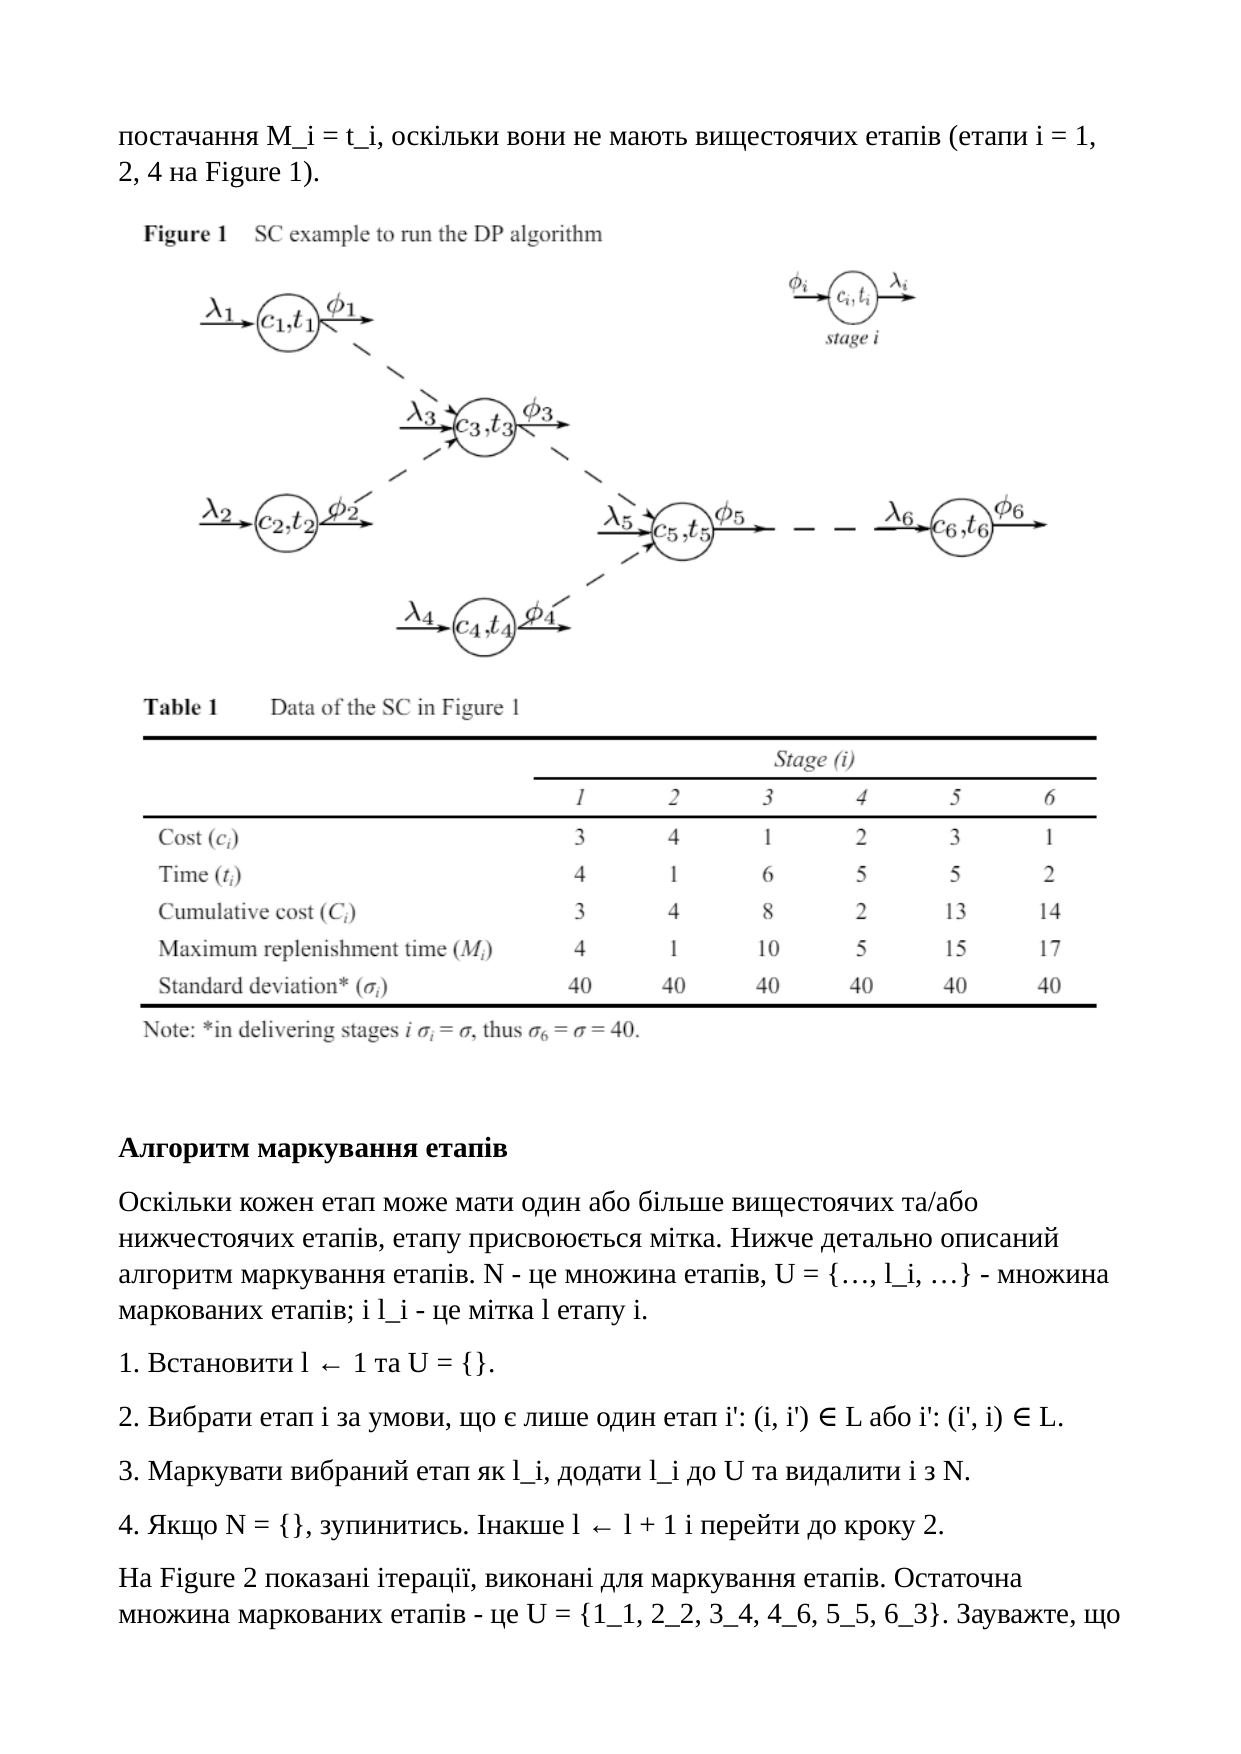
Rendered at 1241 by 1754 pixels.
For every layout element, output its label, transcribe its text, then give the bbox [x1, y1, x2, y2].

text 4. Якщо N = {}, зупинитись. Інакше l ← l + 1 і перейти до кроку 2. [118, 1507, 1122, 1540]
text 2. Вибрати етап i за умови, що є лише один етап i': (i, i') ∈ L або i': (i', i) ∈ L. [118, 1399, 1122, 1433]
text 3. Маркувати вибраний етап як l_i, додати l_i до U та видалити i з N. [118, 1453, 1122, 1487]
text На Figure 2 показані ітерації, виконані для маркування етапів. Остаточна множина маркованих етапів - це U = {1_1, 2_2, 3_4, 4_6, 5_5, 6_3}. Зауважте, що [118, 1561, 1122, 1630]
text постачання M_i = t_i, оскільки вони не мають вищестоячих етапів (етапи i = 1, 2, 4 на Figure 1). [118, 118, 1122, 187]
text Алгоритм маркування етапів [118, 1131, 1122, 1164]
text 1. Встановити l ← 1 та U = {}. [118, 1346, 1122, 1379]
text Оскільки кожен етап може мати один або більше вищестоячих та/або нижчестоячих етапів, етапу присвоюється мітка. Нижче детально описаний алгоритм маркування етапів. N - це множина етапів, U = {…, l_i, …} - множина маркованих етапів; і l_i - це мітка l етапу i. [118, 1184, 1122, 1325]
picture [126, 207, 1114, 1073]
